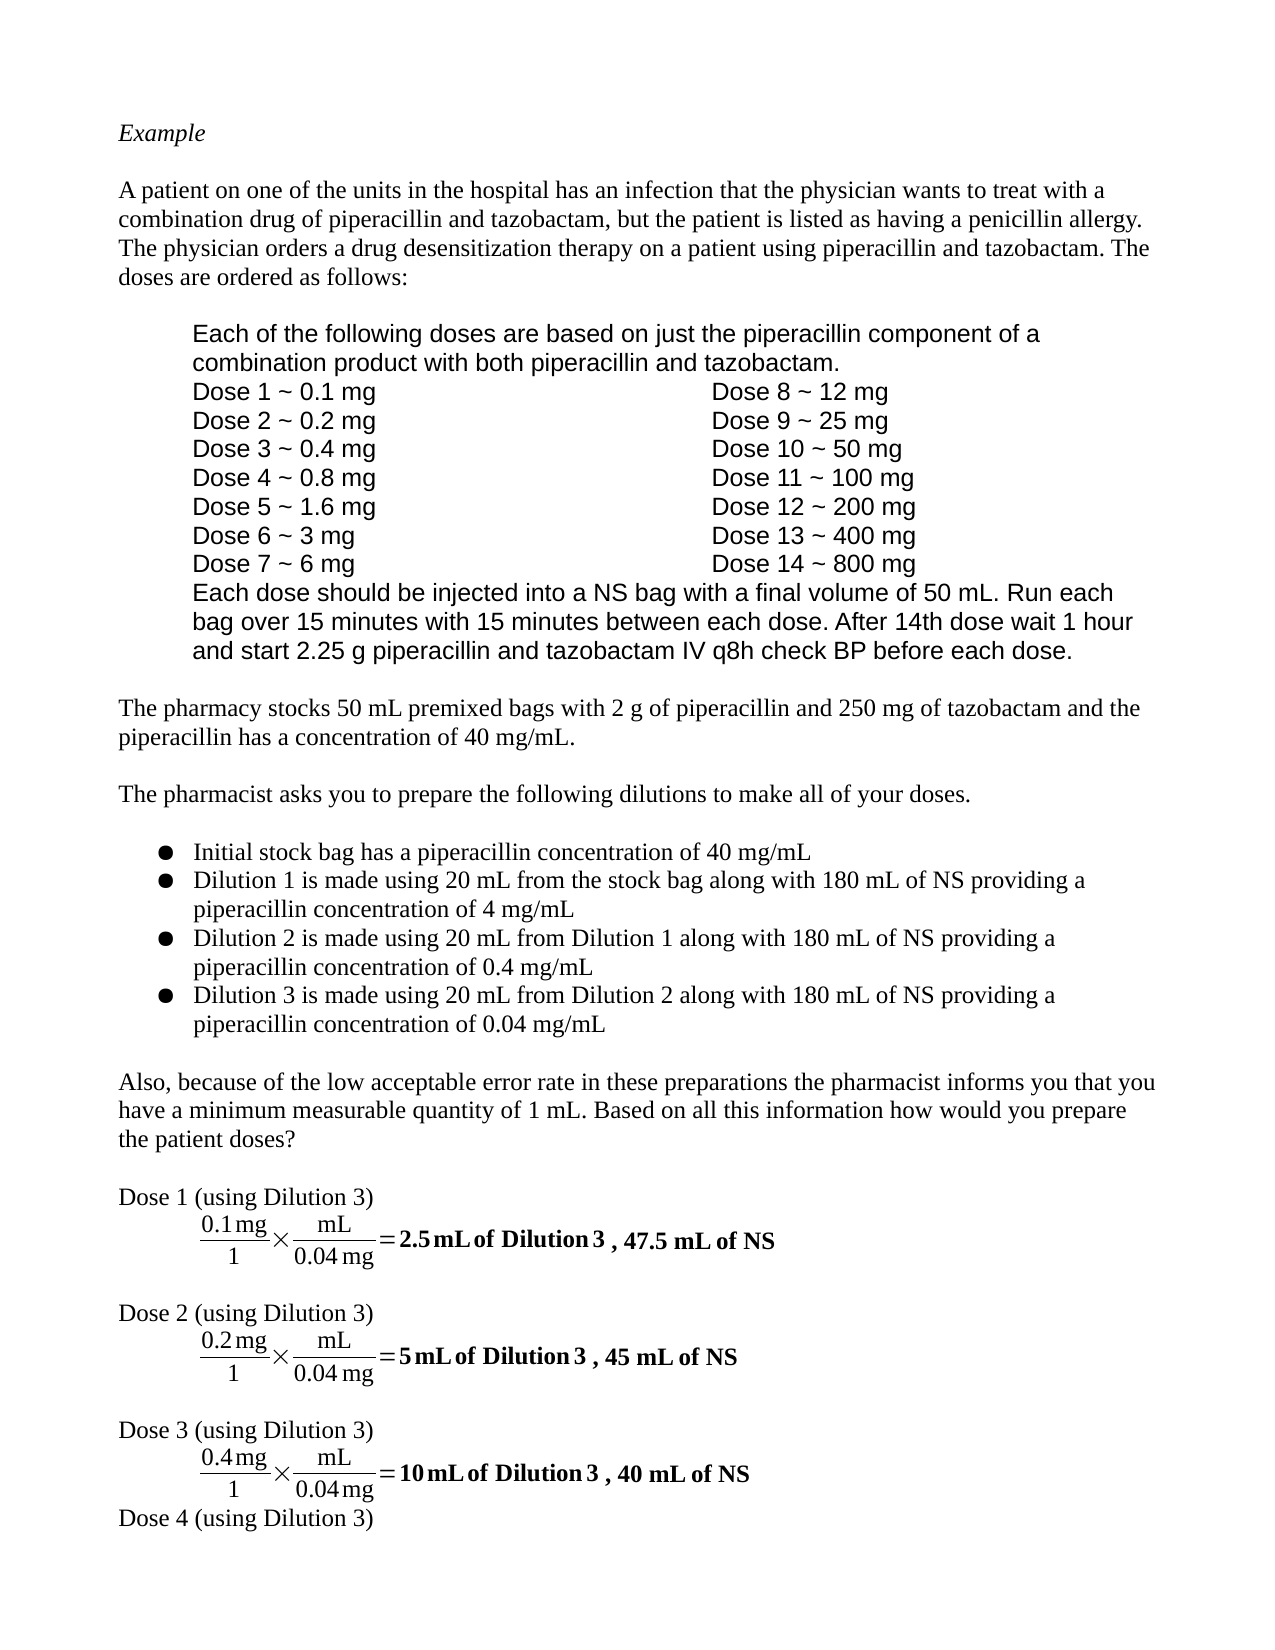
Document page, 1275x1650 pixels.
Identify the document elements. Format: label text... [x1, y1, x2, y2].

text Also, because of the low acceptable error rate in these preparations the pharmacist informs you that you have a minimum measurable quantity of 1 mL. Based on all this information how would you prepare the patient doses? [118, 1067, 1157, 1153]
list Dilution 2 is made using 20 mL from Dilution 1 along with 180 mL of NS providing a piperacillin concentration of 0.4 mg/mL [156, 923, 1157, 981]
text Dose 2 (using Dilution 3) [118, 1298, 1157, 1327]
text Dose 11 ~ 100 mg [711, 463, 1157, 492]
text Dose 3 (using Dilution 3) [118, 1415, 1157, 1444]
text Dose 10 ~ 50 mg [711, 434, 1157, 463]
text Dose 1 (using Dilution 3) [118, 1182, 1157, 1211]
list Dilution 3 is made using 20 mL from Dilution 2 along with 180 mL of NS providing a piperacillin concentration of 0.04 mg/mL [156, 981, 1157, 1038]
text Dose 8 ~ 12 mg [711, 377, 1157, 406]
text The pharmacy stocks 50 mL premixed bags with 2 g of piperacillin and 250 mg of tazobactam and the piperacillin has a concentration of 40 mg/mL. [118, 693, 1157, 751]
list Initial stock bag has a piperacillin concentration of 40 mg/mL [156, 837, 1157, 866]
text Dose 14 ~ 800 mg [711, 549, 1157, 578]
text Dose 4 ~ 0.8 mg [192, 463, 637, 492]
text Dose 13 ~ 400 mg [711, 521, 1157, 549]
text The pharmacist asks you to prepare the following dilutions to make all of your doses. [118, 779, 1157, 808]
text Dose 4 (using Dilution 3) [118, 1503, 1157, 1532]
text Dose 9 ~ 25 mg [711, 406, 1157, 434]
text Example [118, 118, 1157, 147]
text A patient on one of the units in the hospital has an infection that the physician wants to treat with a combination drug of piperacillin and tazobactam, but the patient is listed as having a penicillin allergy. The physician orders a drug desensitization therapy on a patient using piperacillin and tazobactam. The doses are ordered as follows: [118, 176, 1157, 291]
text Each dose should be injected into a NS bag with a final volume of 50 mL. Run each bag over 15 minutes with 15 minutes between each dose. After 14th dose wait 1 hour and start 2.25 g piperacillin and tazobactam IV q8h check BP before each dose. [192, 578, 1157, 664]
text Dose 6 ~ 3 mg [192, 521, 637, 549]
text Dose 7 ~ 6 mg [192, 549, 637, 578]
text Dose 12 ~ 200 mg [711, 492, 1157, 521]
list Dilution 1 is made using 20 mL from the stock bag along with 180 mL of NS providing a piperacillin concentration of 4 mg/mL [156, 866, 1157, 923]
text Dose 5 ~ 1.6 mg [192, 492, 637, 521]
text Dose 1 ~ 0.1 mg [192, 377, 637, 406]
text , 40 mL of NS [192, 1444, 1157, 1503]
text Dose 3 ~ 0.4 mg [192, 434, 637, 463]
text Each of the following doses are based on just the piperacillin component of a combination product with both piperacillin and tazobactam. [192, 319, 1157, 377]
text , 45 mL of NS [192, 1327, 1157, 1386]
text , 47.5 mL of NS [192, 1211, 1157, 1270]
text Dose 2 ~ 0.2 mg [192, 406, 637, 434]
